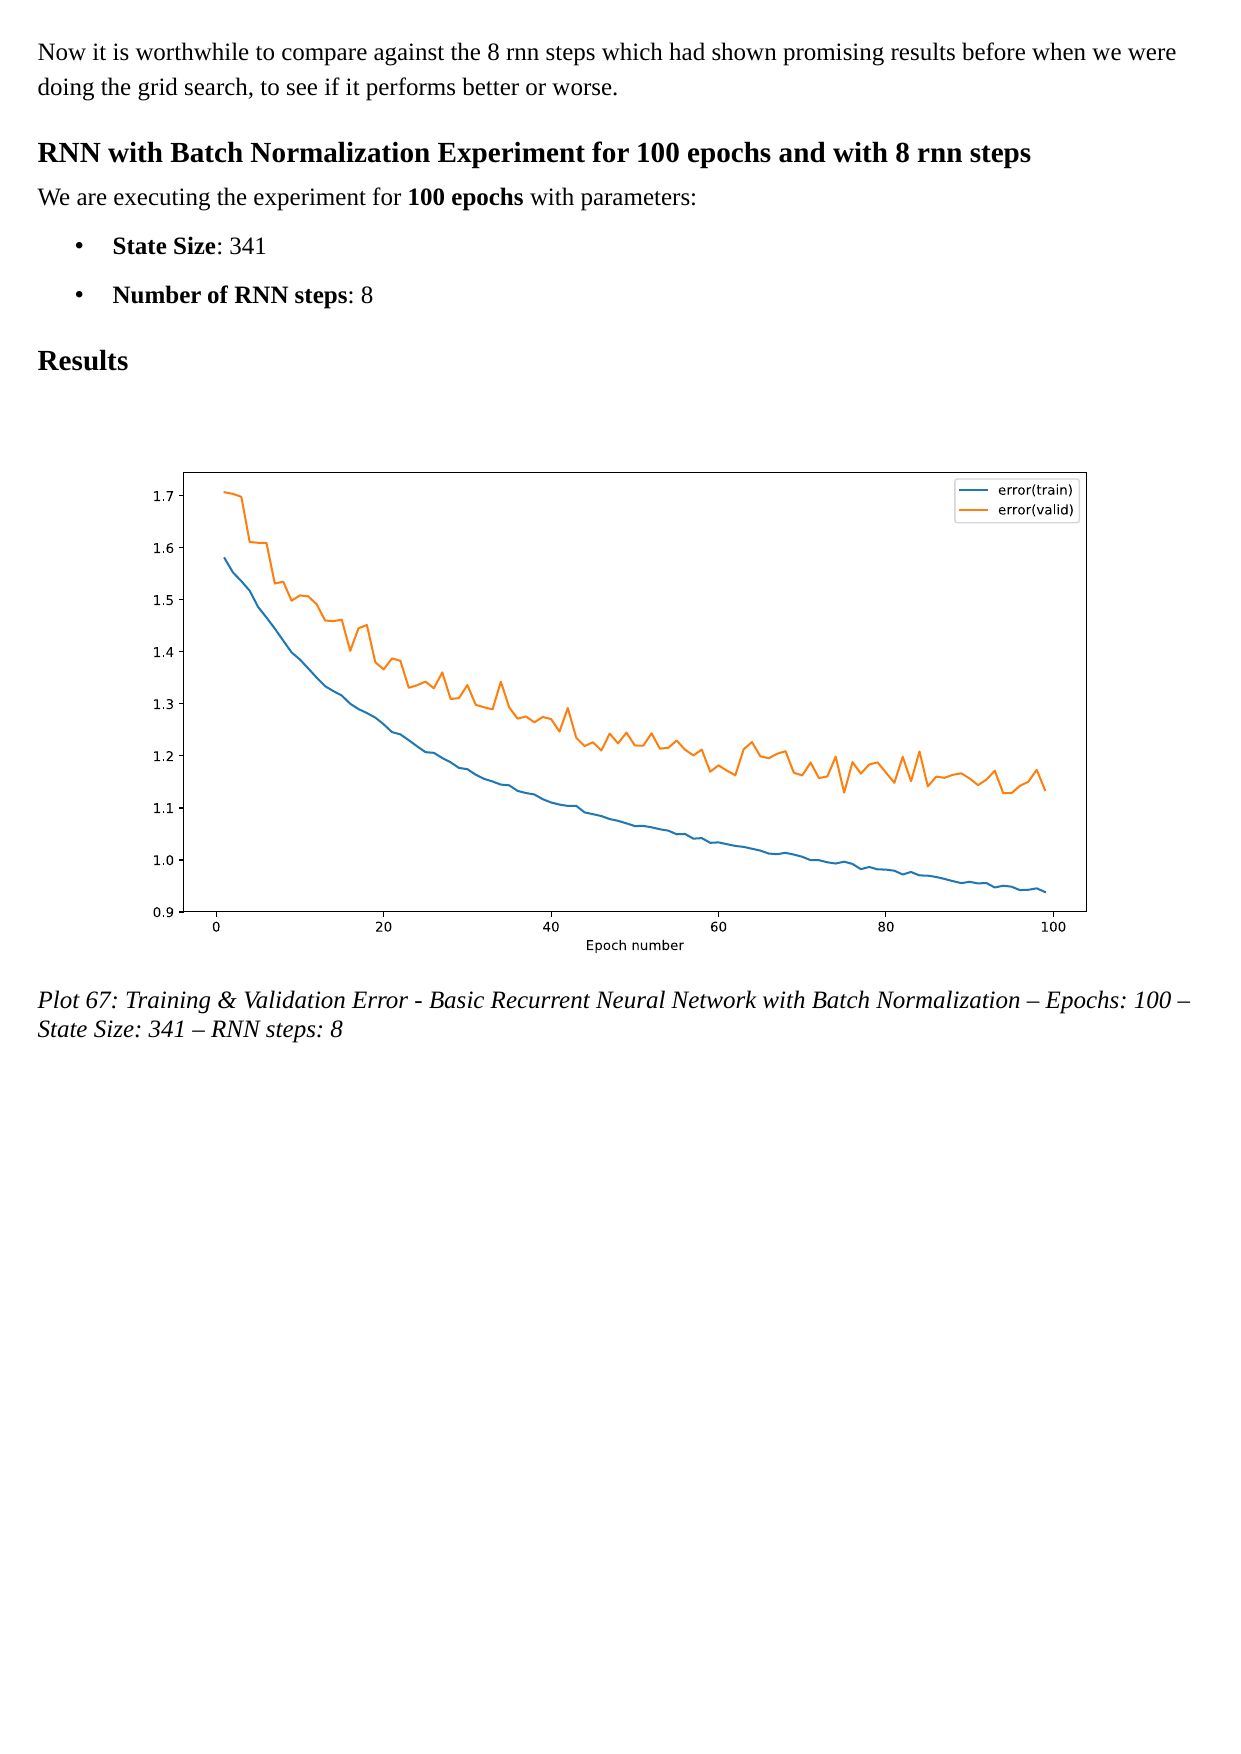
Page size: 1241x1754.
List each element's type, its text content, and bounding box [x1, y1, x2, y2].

subtitle Results [37, 343, 1203, 377]
subtitle RNN with Batch Normalization Experiment for 100 epochs and with 8 rnn steps [37, 136, 1203, 169]
text We are executing the experiment for 100 epochs with parameters: [37, 182, 1203, 210]
text Plot 67: Training & Validation Error - Basic Recurrent Neural Network with Batch Normalization – Epochs: 100 – State Size: 341 – RNN steps: 8 [37, 402, 1203, 1043]
list Number of RNN steps: 8 [75, 280, 1203, 308]
list State Size: 341 [75, 231, 1203, 259]
text Now it is worthwhile to compare against the 8 rnn steps which had shown promising results before when we were doing the grid search, to see if it performs better or worse. [37, 37, 1203, 101]
